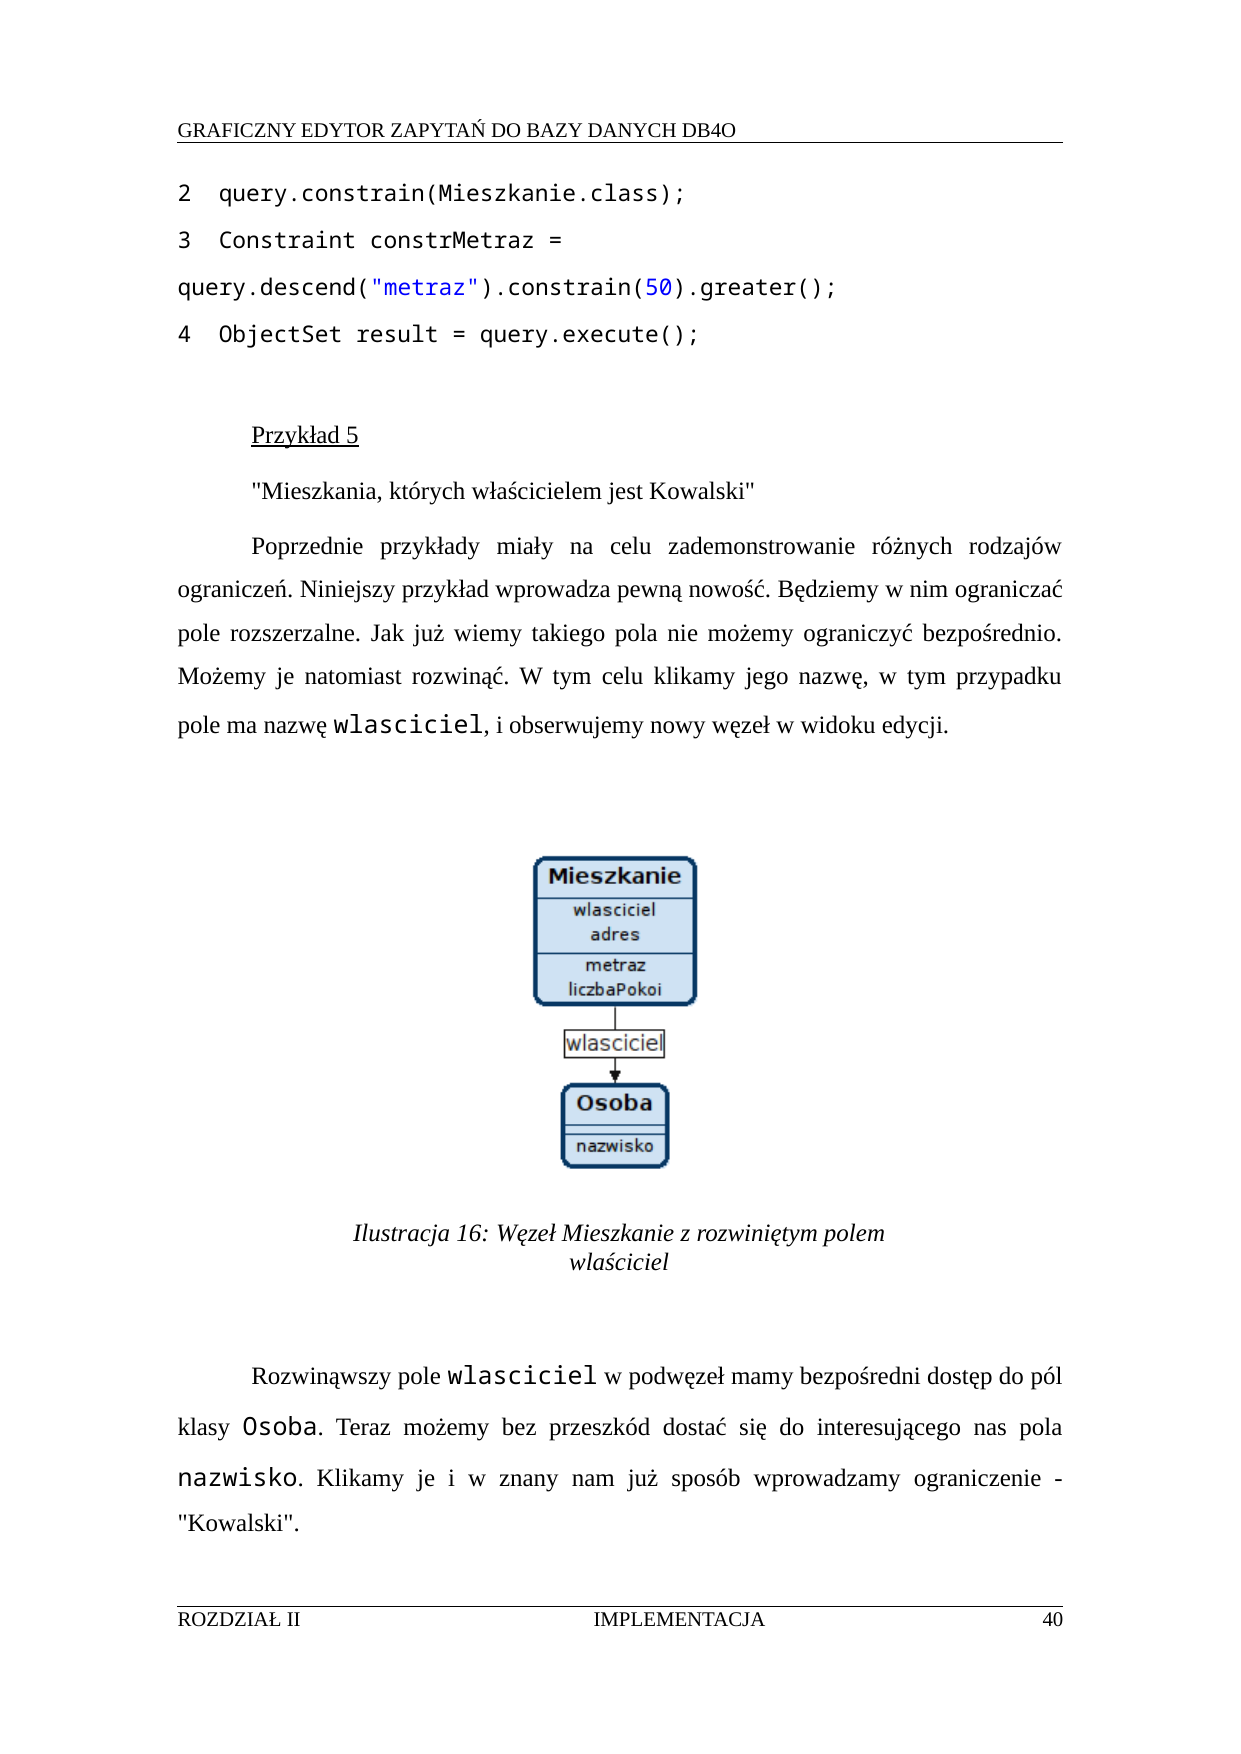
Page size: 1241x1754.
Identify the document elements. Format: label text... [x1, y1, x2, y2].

text Ilustracja 16: Węzeł Mieszkanie z rozwiniętym polem wlaściciel [332, 1218, 909, 1275]
text "Mieszkania, których właścicielem jest Kowalski" [177, 476, 1063, 504]
text Przykład 5 [177, 420, 1063, 449]
text Poprzednie przykłady miały na celu zademonstrowanie różnych rodzajów ograniczeń. Niniejszy przykład wprowadza pewną nowość. Będziemy w nim ograniczać pole rozszerzalne. Jak już wiemy takiego pola nie możemy ograniczyć bezpośrednio. Możemy je natomiast rozwinąć. W tym celu klikamy jego nazwę, w tym przypadku pole ma nazwę wlasciciel, i obserwujemy nowy węzeł w widoku edycji. [177, 531, 1063, 741]
text 4 ObjectSet result = query.execute(); [177, 318, 1063, 349]
text 2 query.constrain(Mieszkanie.class); [177, 177, 1063, 208]
text 3 Constraint constrMetraz = query.descend("metraz").constrain(50).greater(); [177, 224, 1063, 302]
picture [331, 838, 909, 1218]
text Rozwinąwszy pole wlasciciel w podwęzeł mamy bezpośredni dostęp do pól klasy Osoba. Teraz możemy bez przeszkód dostać się do interesującego nas pola nazwisko. Klikamy je i w znany nam już sposób wprowadzamy ograniczenie - "Kowalski". [177, 1358, 1063, 1537]
